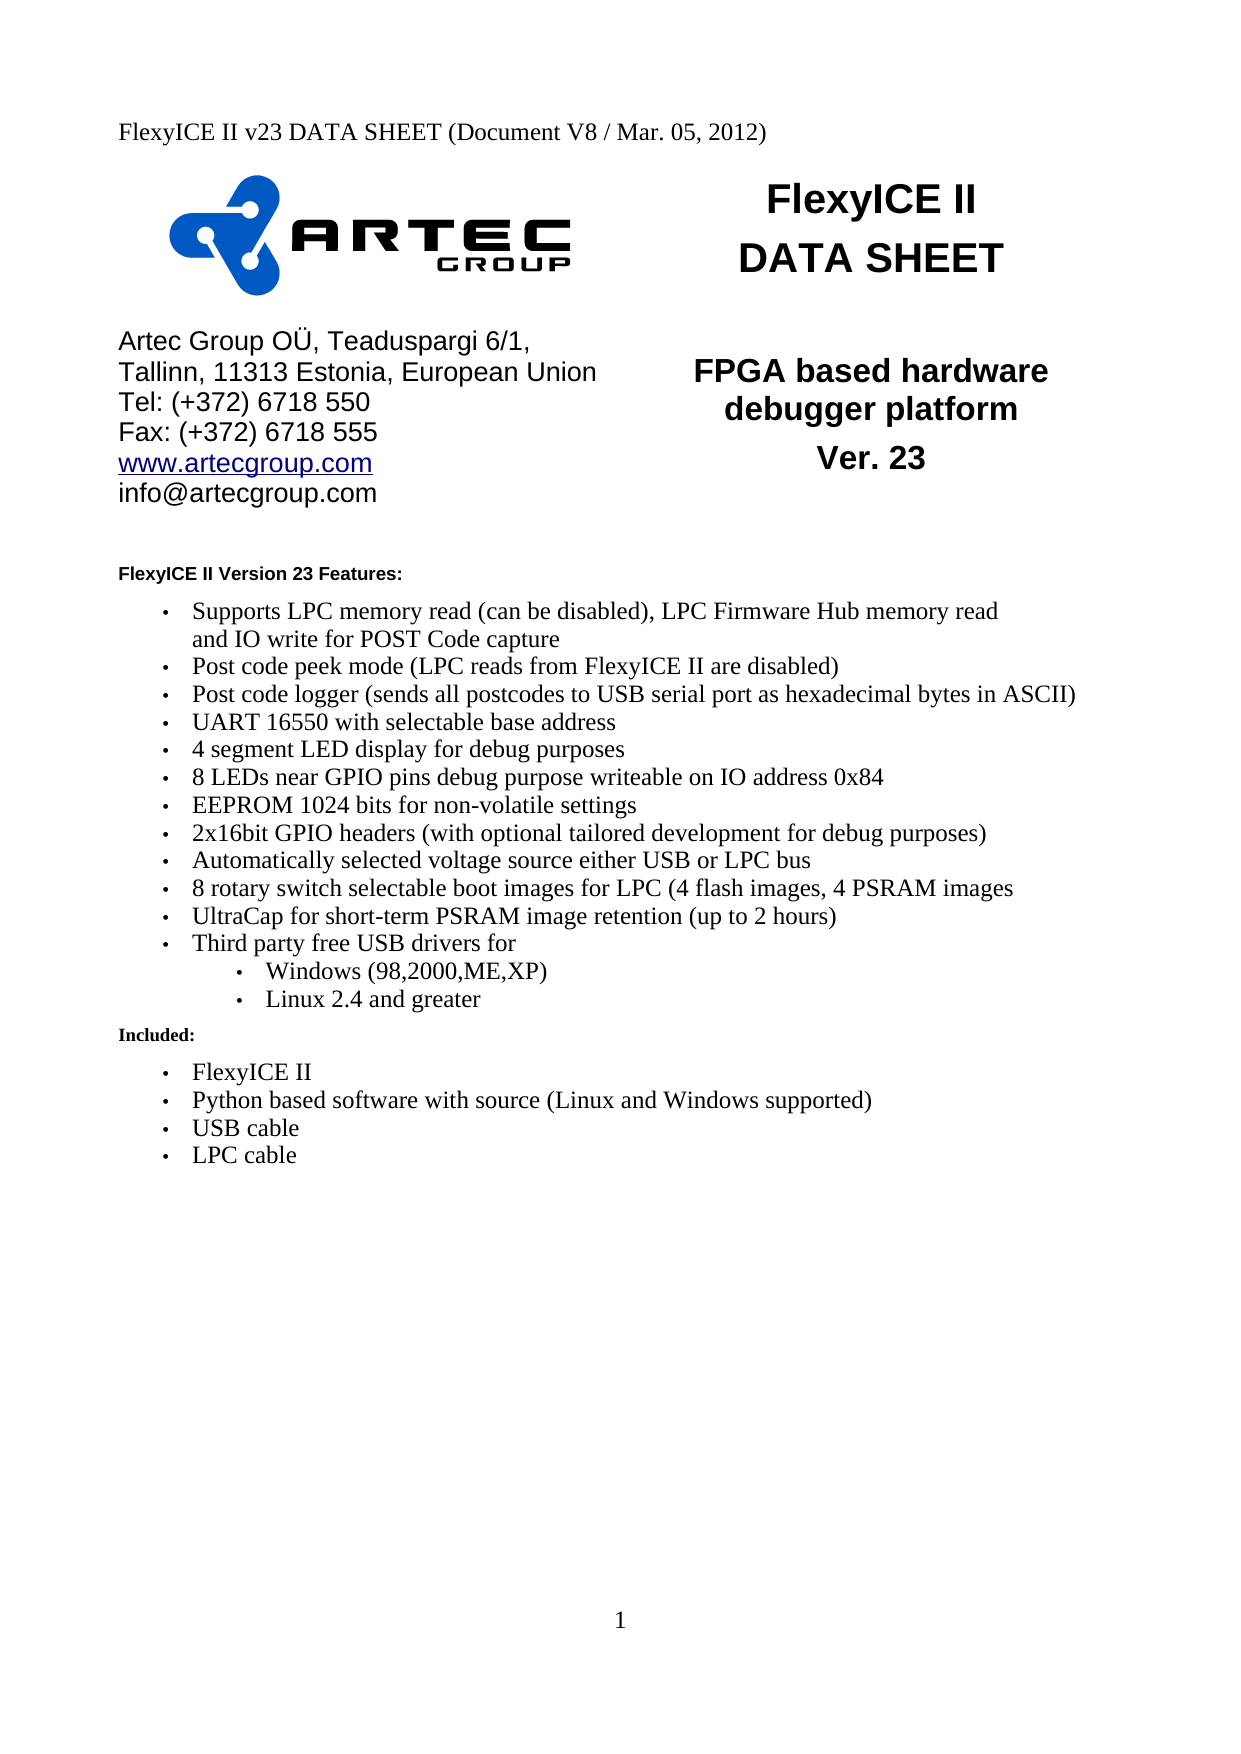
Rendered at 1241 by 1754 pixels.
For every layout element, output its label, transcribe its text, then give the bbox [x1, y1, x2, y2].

list Post code peek mode (LPC reads from FlexyICE II are disabled) [162, 652, 1122, 680]
list USB cable [162, 1114, 1122, 1141]
table_header FlexyICE II DATA SHEET FPGA based hardware debugger platform Ver. 23 [620, 175, 1122, 538]
list Third party free USB drivers for [162, 929, 1122, 957]
list 2x16bit GPIO headers (with optional tailored development for debug purposes) [162, 819, 1122, 846]
subtitle FlexyICE II Version 23 Features: [118, 563, 1122, 584]
picture [168, 175, 571, 296]
list Supports LPC memory read (can be disabled), LPC Firmware Hub memory read [162, 597, 1122, 625]
list 8 LEDs near GPIO pins debug purpose writeable on IO address 0x84 [162, 763, 1122, 791]
list Automatically selected voltage source either USB or LPC bus [162, 846, 1122, 874]
list Python based software with source (Linux and Windows supported) [162, 1086, 1122, 1114]
list UltraCap for short-term PSRAM image retention (up to 2 hours) [162, 902, 1122, 929]
list Windows (98,2000,ME,XP) [236, 957, 1122, 985]
list 4 segment LED display for debug purposes [162, 736, 1122, 763]
list EEPROM 1024 bits for non-volatile settings [162, 791, 1122, 819]
list and IO write for POST Code capture [162, 625, 1122, 652]
list UART 16550 with selectable base address [162, 708, 1122, 736]
list LPC cable [162, 1141, 1122, 1169]
list 8 rotary switch selectable boot images for LPC (4 flash images, 4 PSRAM images [162, 874, 1122, 902]
text Included: [118, 1025, 1122, 1046]
list FlexyICE II [162, 1058, 1122, 1086]
table_header Artec Group OÜ, Teaduspargi 6/1, Tallinn, 11313 Estonia, European Union Tel: (+372) 6718 550 Fax: (+372) 6718 555 www.artecgroup.com info@artecgroup.com [118, 175, 620, 538]
list Post code logger (sends all postcodes to USB serial port as hexadecimal bytes in ASCII) [162, 680, 1122, 708]
list Linux 2.4 and greater [236, 985, 1122, 1013]
